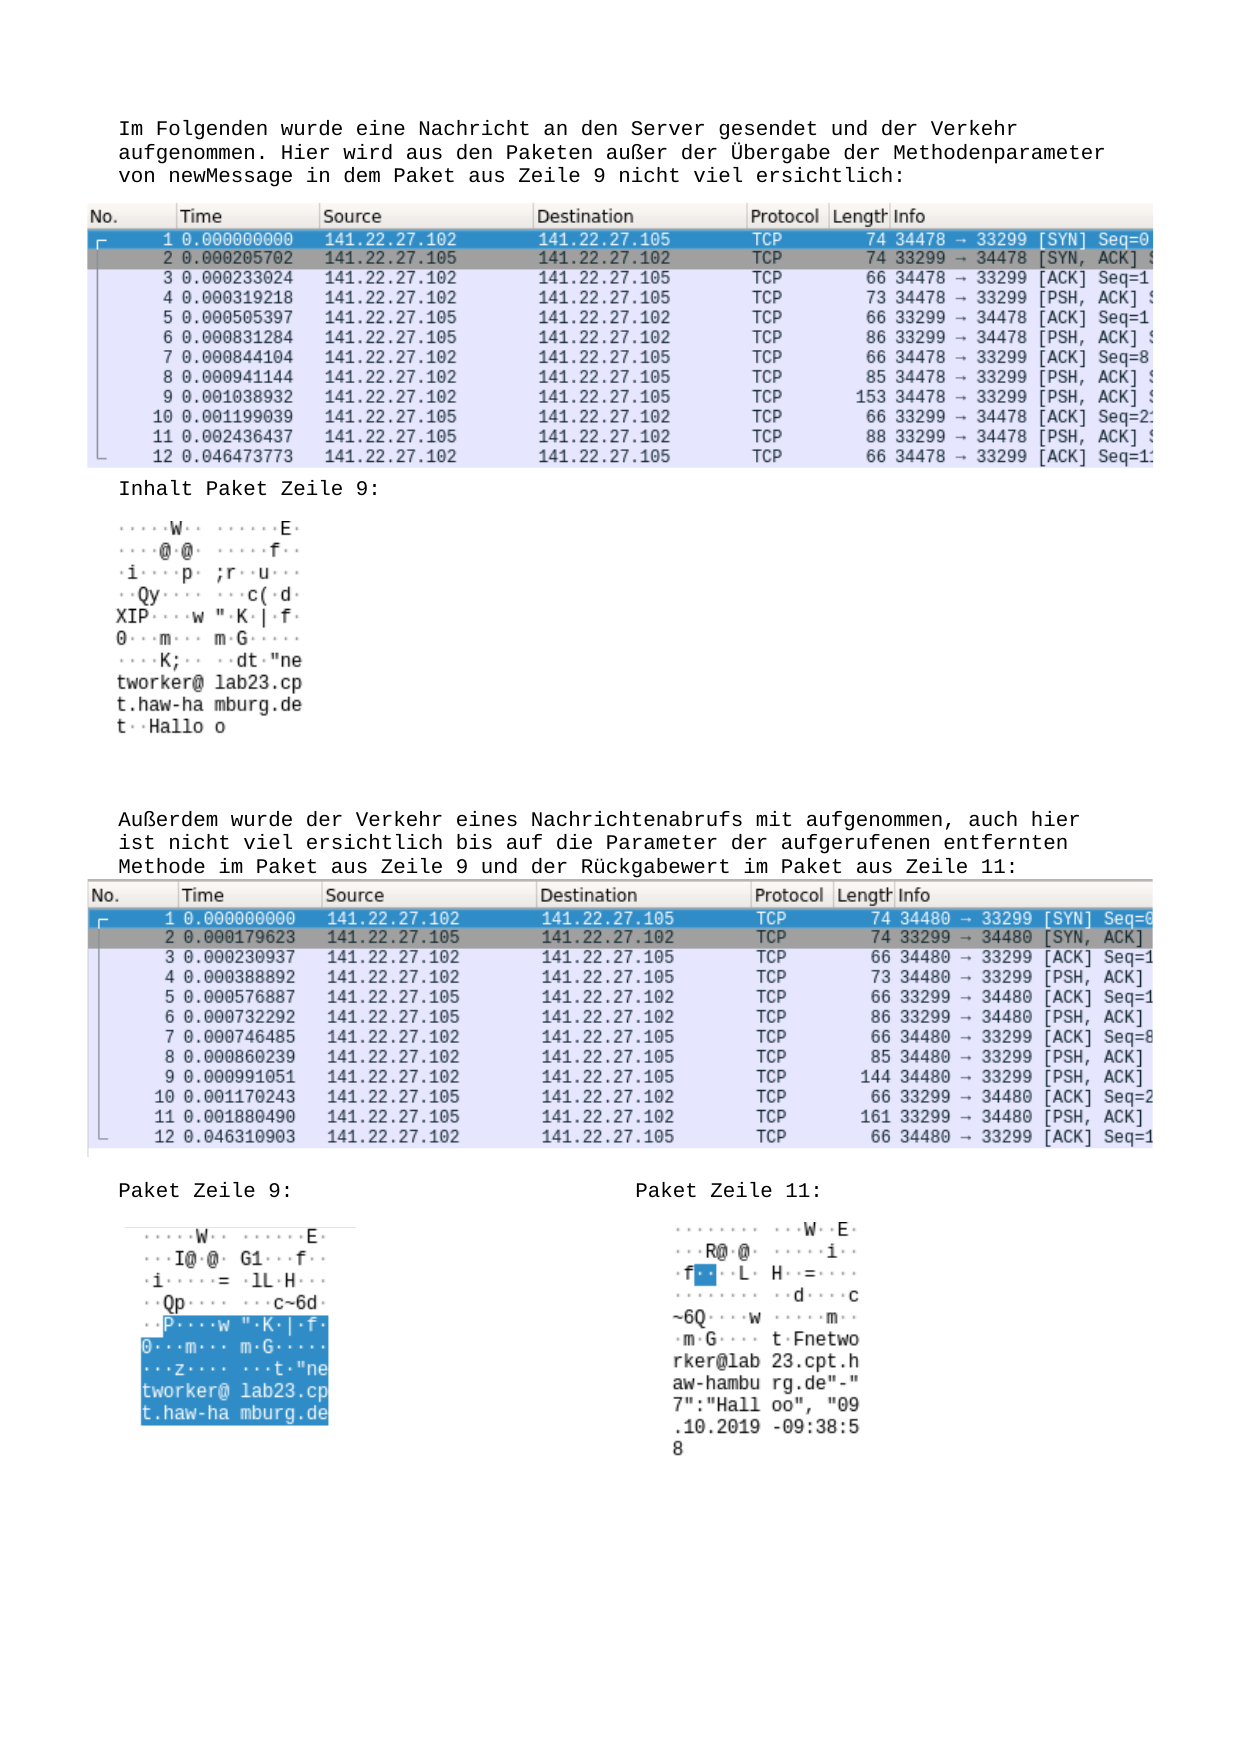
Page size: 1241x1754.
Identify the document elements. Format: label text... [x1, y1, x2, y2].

text Paket Zeile 9: Paket Zeile 11: [118, 1180, 1122, 1203]
picture [124, 1227, 357, 1440]
picture [660, 1222, 880, 1471]
picture [113, 521, 318, 752]
text Außerdem wurde der Verkehr eines Nachrichtenabrufs mit aufgenommen, auch hier ist nicht viel ersichtlich bis auf die Parameter der aufgerufenen entfernten Methode im Paket aus Zeile 9 und der Rückgabewert im Paket aus Zeile 11: [118, 808, 1122, 879]
text Inhalt Paket Zeile 9: [118, 189, 1122, 501]
text Im Folgenden wurde eine Nachricht an den Server gesendet und der Verkehr aufgenommen. Hier wird aus den Paketen außer der Übergabe der Methodenparameter von newMessage in dem Paket aus Zeile 9 nicht viel ersichtlich: [118, 118, 1122, 189]
